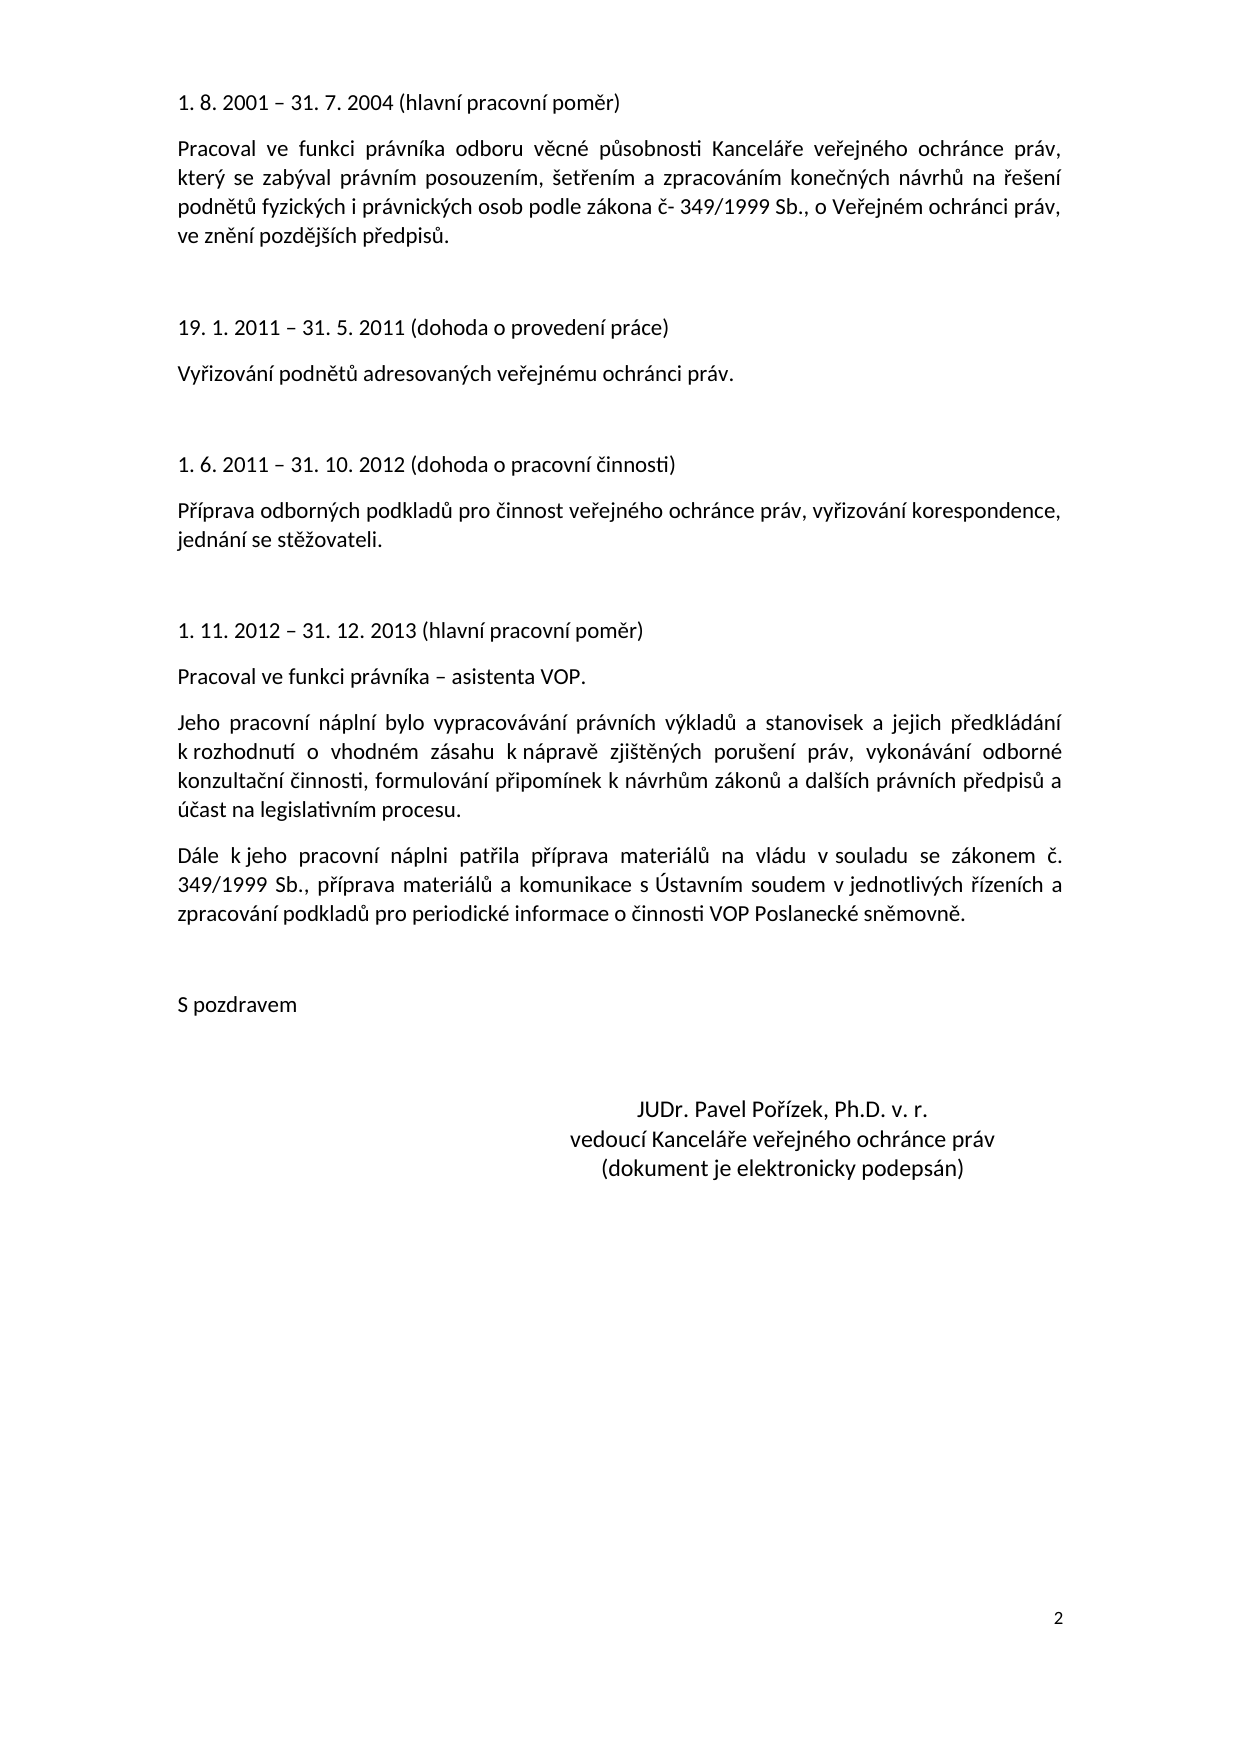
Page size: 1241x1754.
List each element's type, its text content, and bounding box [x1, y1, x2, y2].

text 1. 11. 2012 – 31. 12. 2013 (hlavní pracovní poměr) [177, 616, 1063, 644]
text vedoucí Kanceláře veřejného ochránce práv [502, 1124, 1063, 1153]
text 1. 8. 2001 – 31. 7. 2004 (hlavní pracovní poměr) [177, 88, 1063, 117]
text Dále k jeho pracovní náplni patřila příprava materiálů na vládu v souladu se zákonem č. 349/1999 Sb., příprava materiálů a komunikace s Ústavním soudem v jednotlivých řízeních a zpracování podkladů pro periodické informace o činnosti VOP Poslanecké sněmovně. [177, 841, 1063, 927]
text 19. 1. 2011 – 31. 5. 2011 (dohoda o provedení práce) [177, 313, 1063, 341]
text JUDr. Pavel Pořízek, Ph.D. v. r. [502, 1094, 1063, 1124]
text Příprava odborných podkladů pro činnost veřejného ochránce práv, vyřizování korespondence, jednání se stěžovateli. [177, 496, 1063, 553]
text Vyřizování podnětů adresovaných veřejnému ochránci práv. [177, 359, 1063, 387]
text S pozdravem [177, 990, 1063, 1018]
text Jeho pracovní náplní bylo vypracovávání právních výkladů a stanovisek a jejich předkládání k rozhodnutí o vhodném zásahu k nápravě zjištěných porušení práv, vykonávání odborné konzultační činnosti, formulování připomínek k návrhům zákonů a dalších právních předpisů a účast na legislativním procesu. [177, 708, 1063, 823]
text 1. 6. 2011 – 31. 10. 2012 (dohoda o pracovní činnosti) [177, 450, 1063, 478]
text Pracoval ve funkci právníka – asistenta VOP. [177, 662, 1063, 690]
text Pracoval ve funkci právníka odboru věcné působnosti Kanceláře veřejného ochránce práv, který se zabýval právním posouzením, šetřením a zpracováním konečných návrhů na řešení podnětů fyzických i právnických osob podle zákona č- 349/1999 Sb., o Veřejném ochránci práv, ve znění pozdějších předpisů. [177, 134, 1063, 249]
text (dokument je elektronicky podepsán) [502, 1153, 1063, 1182]
